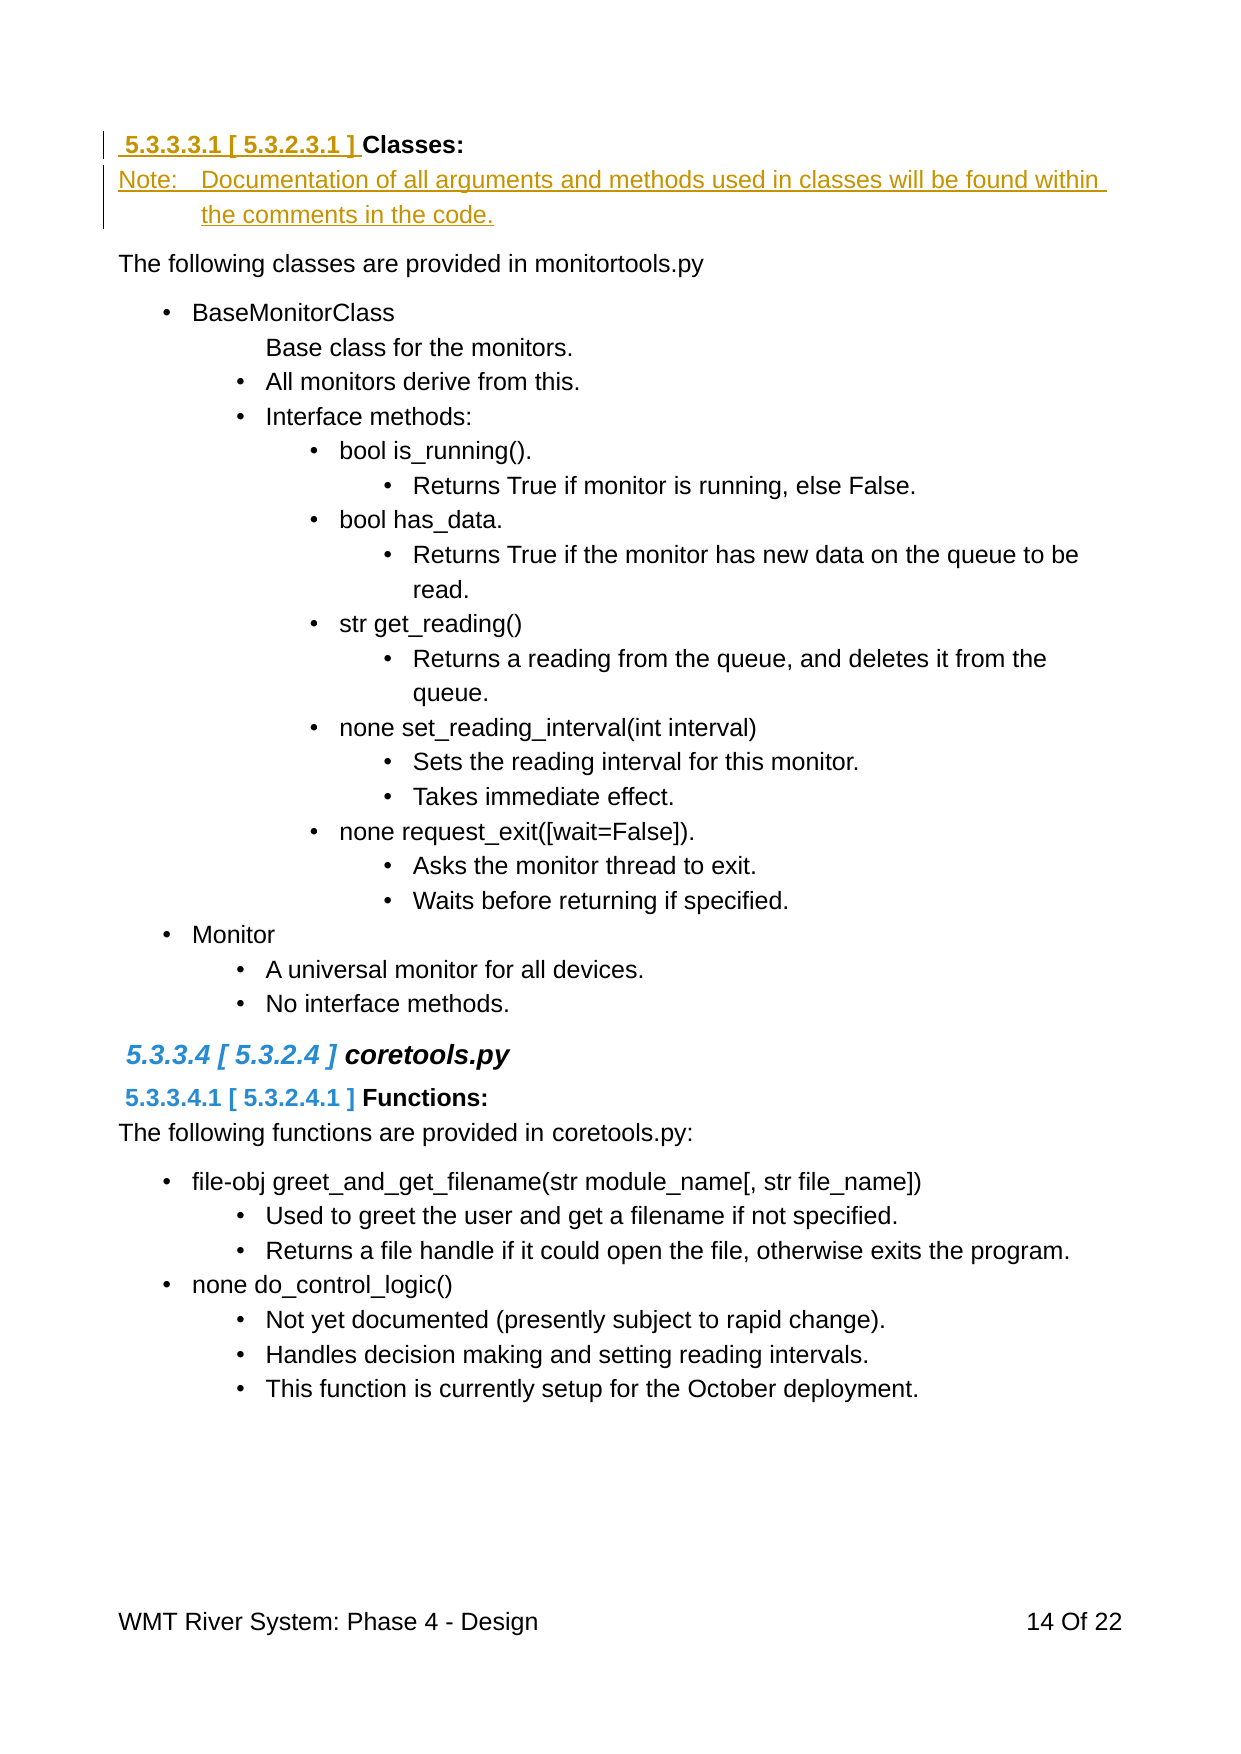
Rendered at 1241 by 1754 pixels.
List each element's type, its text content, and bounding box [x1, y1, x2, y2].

list Used to greet the user and get a filename if not specified. [236, 1201, 1122, 1230]
list A universal monitor for all devices. [236, 955, 1122, 984]
list No interface methods. [236, 989, 1122, 1018]
list Returns True if the monitor has new data on the queue to be read. [383, 540, 1122, 603]
list Returns a reading from the queue, and deletes it from the queue. [383, 644, 1122, 707]
subtitle Functions: [118, 1083, 1122, 1111]
list Interface methods: [236, 402, 1122, 431]
list Base class for the monitors. [236, 333, 1122, 361]
list All monitors derive from this. [236, 367, 1122, 396]
list bool has_data. [309, 505, 1122, 534]
list Asks the monitor thread to exit. [383, 851, 1122, 880]
list This function is currently setup for the October deployment. [236, 1374, 1122, 1403]
list Monitor [162, 920, 1122, 949]
list Returns a file handle if it could open the file, otherwise exits the program. [236, 1236, 1122, 1265]
list file-obj greet_and_get_filename(str module_name[, str file_name]) [162, 1167, 1122, 1196]
list Returns True if monitor is running, else False. [383, 471, 1122, 500]
list Sets the reading interval for this monitor. [383, 747, 1122, 776]
list BaseMonitorClass [162, 298, 1122, 327]
list str get_reading() [309, 609, 1122, 638]
text The following functions are provided in coretools.py: [118, 1118, 1122, 1146]
subtitle Classes: [118, 131, 1122, 159]
list none do_control_logic() [162, 1271, 1122, 1299]
list Takes immediate effect. [383, 782, 1122, 811]
text The following classes are provided in monitortools.py [118, 249, 1122, 278]
list Waits before returning if specified. [383, 886, 1122, 914]
list none set_reading_interval(int interval) [309, 713, 1122, 742]
subtitle coretools.py [118, 1038, 1122, 1070]
list bool is_running(). [309, 436, 1122, 465]
text Note: Documentation of all arguments and methods used in classes will be found within the comments in the code. [118, 165, 1122, 229]
list Handles decision making and setting reading intervals. [236, 1340, 1122, 1368]
list none request_exit([wait=False]). [309, 816, 1122, 845]
list Not yet documented (presently subject to rapid change). [236, 1305, 1122, 1334]
